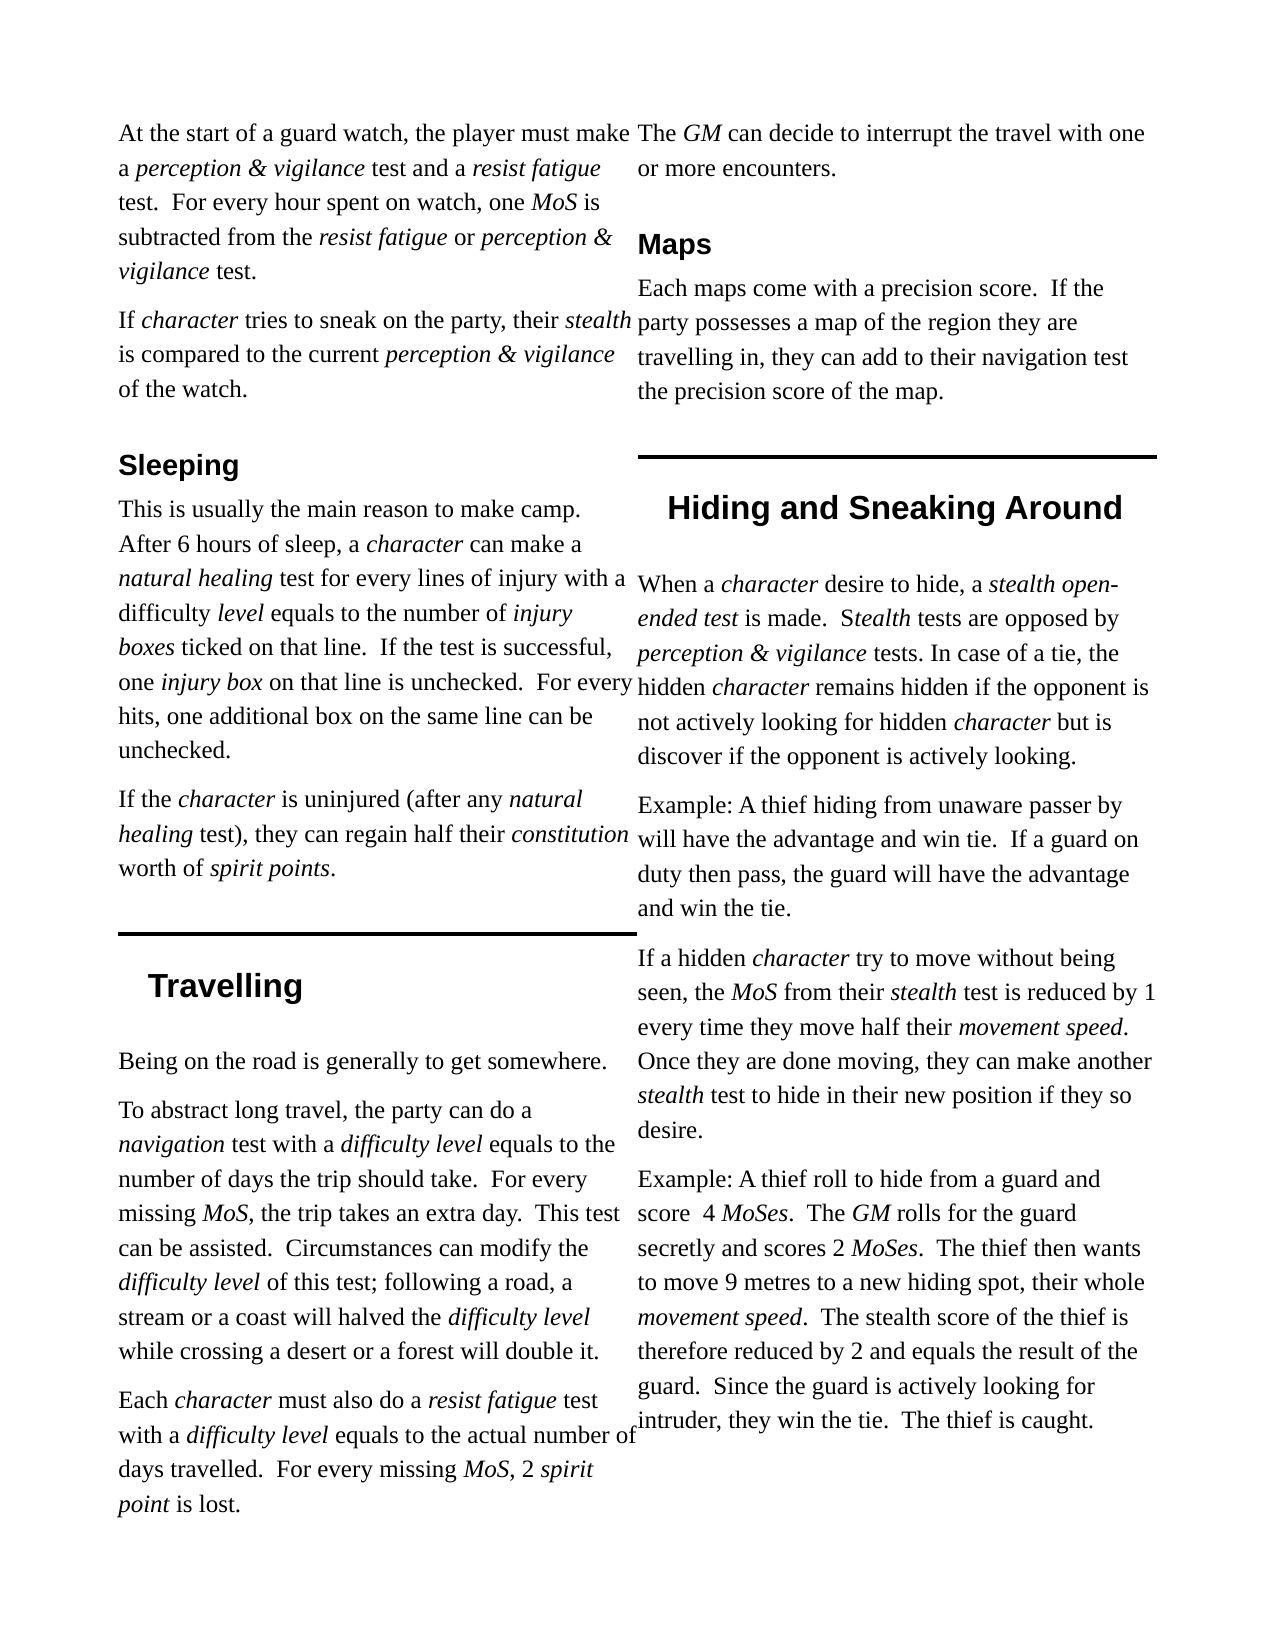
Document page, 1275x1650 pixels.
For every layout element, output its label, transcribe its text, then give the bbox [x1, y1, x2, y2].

text Each character must also do a resist fatigue test with a difficulty level equals to the actual number of days travelled. For every missing MoS, 2 spirit point is lost. [118, 1386, 637, 1518]
text If a hidden character try to move without being seen, the MoS from their stealth test is reduced by 1 every time they move half their movement speed. Once they are done moving, they can make another stealth test to hide in their new position if they so desire. [637, 943, 1157, 1144]
text The GM can decide to interrupt the travel with one or more encounters. [637, 118, 1157, 181]
subtitle Sleeping [118, 448, 637, 482]
text Example: A thief hiding from unaware passer by will have the advantage and win tie. If a guard on duty then pass, the guard will have the advantage and win the tie. [637, 790, 1157, 922]
text Being on the road is generally to get somewhere. [118, 1046, 637, 1075]
subtitle Hiding and Sneaking Around [637, 456, 1157, 556]
text If character tries to sneak on the party, their stealth is compared to the current perception & vigilance of the watch. [118, 305, 637, 403]
text Example: A thief roll to hide from a guard and score 4 MoSes. The GM rolls for the guard secretly and scores 2 MoSes. The thief then wants to move 9 metres to a new hiding spot, their whole movement speed. The stealth score of the thief is therefore reduced by 2 and equals the result of the guard. Since the guard is actively looking for intruder, they win the tie. The thief is caught. [637, 1164, 1157, 1434]
text When a character desire to hide, a stealth open-ended test is made. Stealth tests are opposed by perception & vigilance tests. In case of a tie, the hidden character remains hidden if the opponent is not actively looking for hidden character but is discover if the opponent is actively looking. [637, 569, 1157, 770]
subtitle Travelling [118, 936, 637, 1034]
text To abstract long travel, the party can do a navigation test with a difficulty level equals to the number of days the trip should take. For every missing MoS, the trip takes an extra day. This test can be assisted. Circumstances can modify the difficulty level of this test; following a road, a stream or a coast will halved the difficulty level while crossing a desert or a forest will double it. [118, 1095, 637, 1365]
subtitle Maps [637, 227, 1157, 260]
text If the character is uninjured (after any natural healing test), they can regain half their constitution worth of spirit points. [118, 784, 637, 882]
text This is usually the main reason to make camp. After 6 hours of sleep, a character can make a natural healing test for every lines of injury with a difficulty level equals to the number of injury boxes ticked on that line. If the test is successful, one injury box on that line is unchecked. For every hits, one additional box on the same line can be unchecked. [118, 494, 637, 764]
text At the start of a guard watch, the player must make a perception & vigilance test and a resist fatigue test. For every hour spent on watch, one MoS is subtracted from the resist fatigue or perception & vigilance test. [118, 118, 637, 285]
text Each maps come with a precision score. If the party possesses a map of the region they are travelling in, they can add to their navigation test the precision score of the map. [637, 273, 1157, 405]
